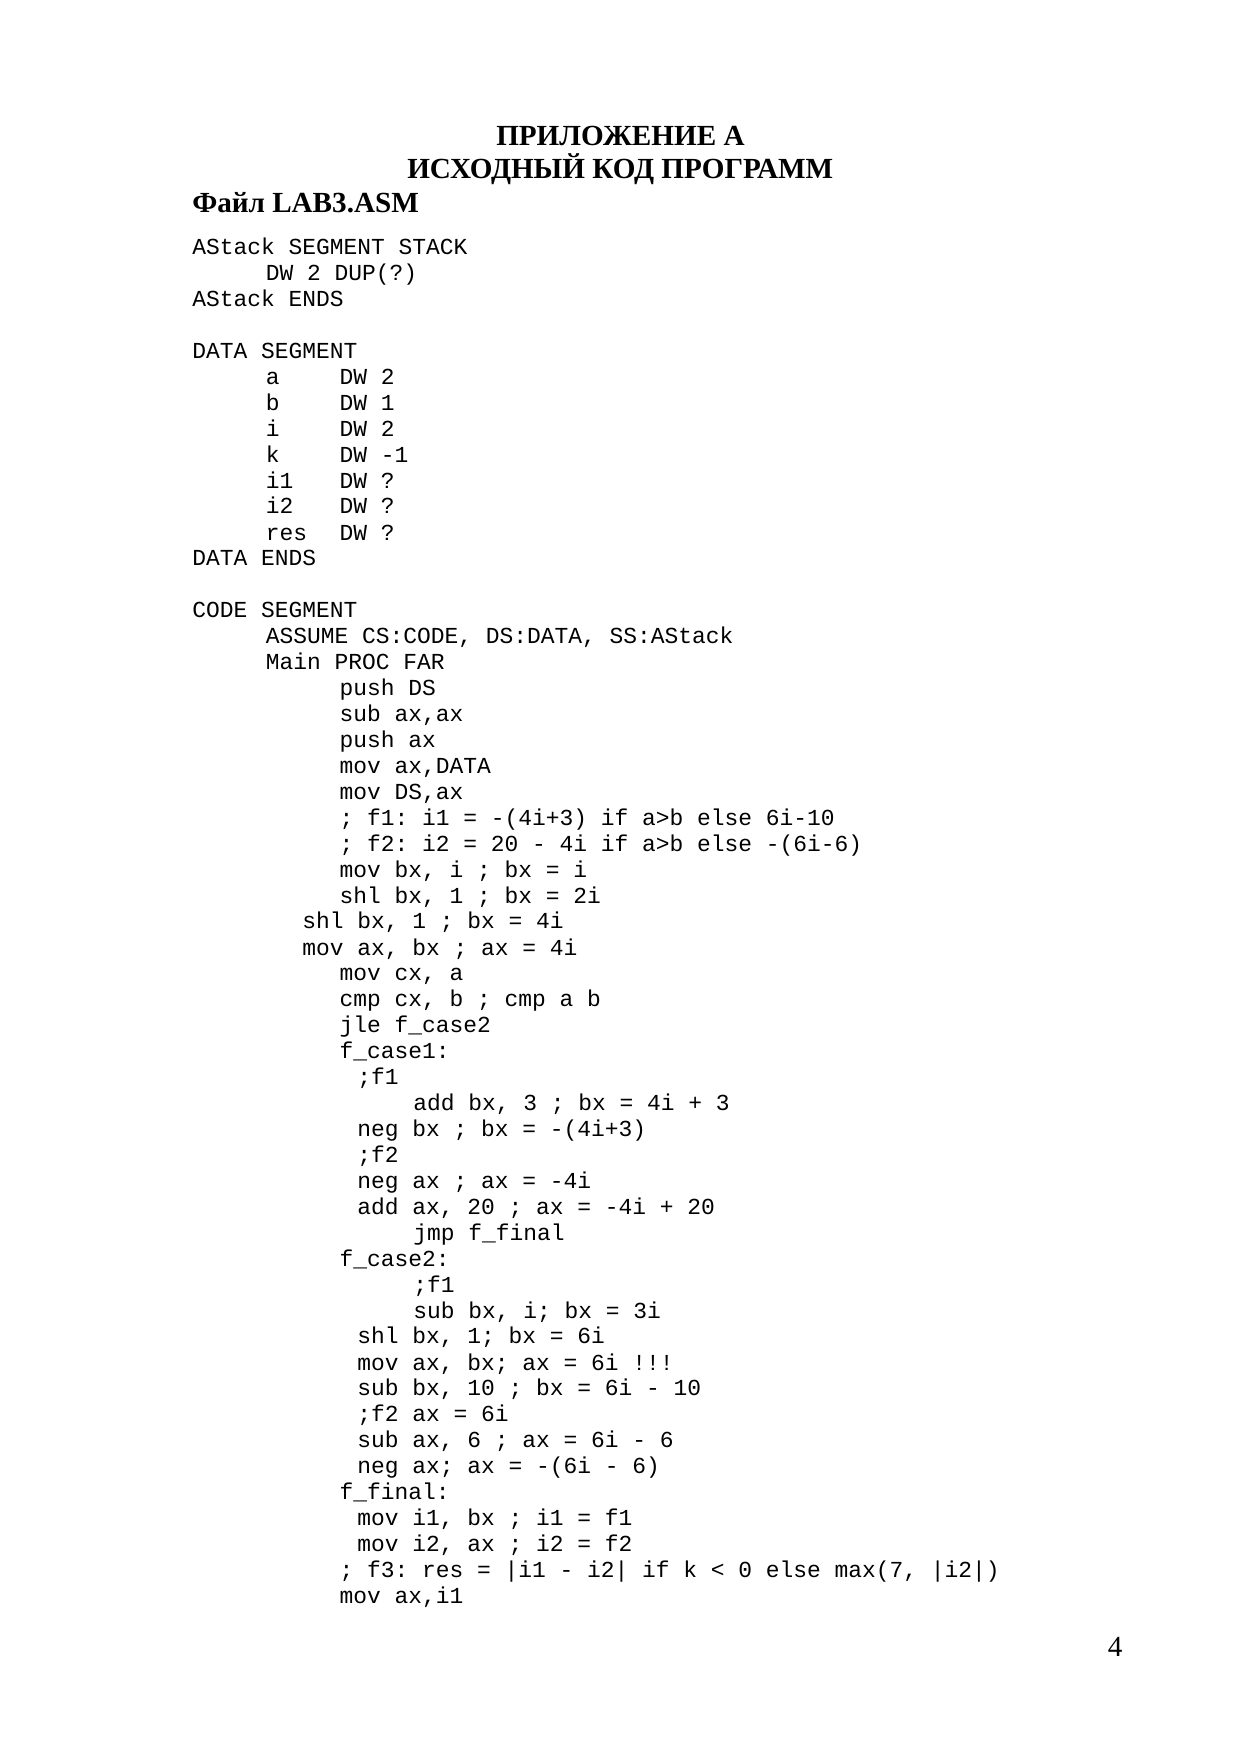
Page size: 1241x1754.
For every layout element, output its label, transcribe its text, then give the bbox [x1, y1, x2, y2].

text mov DS,ax [118, 780, 1122, 806]
text mov i2, ax ; i2 = f2 [118, 1532, 1122, 1558]
text jmp f_final [118, 1221, 1122, 1247]
text mov ax, bx ; ax = 4i [118, 936, 1122, 962]
text Файл LAB3.ASM [118, 185, 1122, 219]
text mov ax,DATA [118, 754, 1122, 780]
text add ax, 20 ; ax = -4i + 20 [118, 1195, 1122, 1221]
text DATA ENDS [118, 547, 1122, 573]
text CODE SEGMENT [118, 599, 1122, 624]
text mov cx, a [118, 962, 1122, 988]
text mov bx, i ; bx = i [118, 858, 1122, 884]
text mov ax,i1 [118, 1584, 1122, 1610]
text f_case2: [118, 1247, 1122, 1273]
text ; f2: i2 = 20 - 4i if a>b else -(6i-6) [118, 832, 1122, 858]
text DW 2 DUP(?) [118, 261, 1122, 287]
text shl bx, 1; bx = 6i [118, 1325, 1122, 1351]
text AStack ENDS [118, 287, 1122, 313]
text shl bx, 1 ; bx = 2i [118, 884, 1122, 910]
text sub ax,ax [118, 702, 1122, 728]
subtitle Приложение A Исходный код программ [118, 118, 1122, 185]
text jle f_case2 [118, 1014, 1122, 1039]
text push DS [118, 676, 1122, 702]
text ; f1: i1 = -(4i+3) if a>b else 6i-10 [118, 806, 1122, 832]
text k DW -1 [118, 443, 1122, 469]
text AStack SEGMENT STACK [118, 236, 1122, 261]
text add bx, 3 ; bx = 4i + 3 [118, 1091, 1122, 1117]
text f_case1: [118, 1039, 1122, 1066]
text ;f1 [118, 1066, 1122, 1091]
text ASSUME CS:CODE, DS:DATA, SS:AStack [118, 624, 1122, 651]
text DATA SEGMENT [118, 339, 1122, 365]
text neg ax; ax = -(6i - 6) [118, 1454, 1122, 1481]
text neg ax ; ax = -4i [118, 1169, 1122, 1195]
text mov ax, bx; ax = 6i !!! [118, 1351, 1122, 1377]
text mov i1, bx ; i1 = f1 [118, 1506, 1122, 1532]
text a DW 2 [118, 365, 1122, 391]
text sub bx, i; bx = 3i [118, 1299, 1122, 1325]
text neg bx ; bx = -(4i+3) [118, 1117, 1122, 1143]
text ; f3: res = |i1 - i2| if k < 0 else max(7, |i2|) [118, 1558, 1122, 1584]
text b DW 1 [118, 391, 1122, 417]
text cmp cx, b ; cmp a b [118, 988, 1122, 1014]
text shl bx, 1 ; bx = 4i [118, 910, 1122, 936]
text i DW 2 [118, 417, 1122, 443]
text ;f1 [118, 1273, 1122, 1299]
text i1 DW ? [118, 469, 1122, 495]
text Main PROC FAR [118, 651, 1122, 676]
text sub ax, 6 ; ax = 6i - 6 [118, 1429, 1122, 1454]
text i2 DW ? [118, 495, 1122, 521]
text ;f2 ax = 6i [118, 1403, 1122, 1429]
text f_final: [118, 1481, 1122, 1506]
text sub bx, 10 ; bx = 6i - 10 [118, 1377, 1122, 1403]
text res DW ? [118, 521, 1122, 547]
text push ax [118, 728, 1122, 754]
text ;f2 [118, 1143, 1122, 1169]
